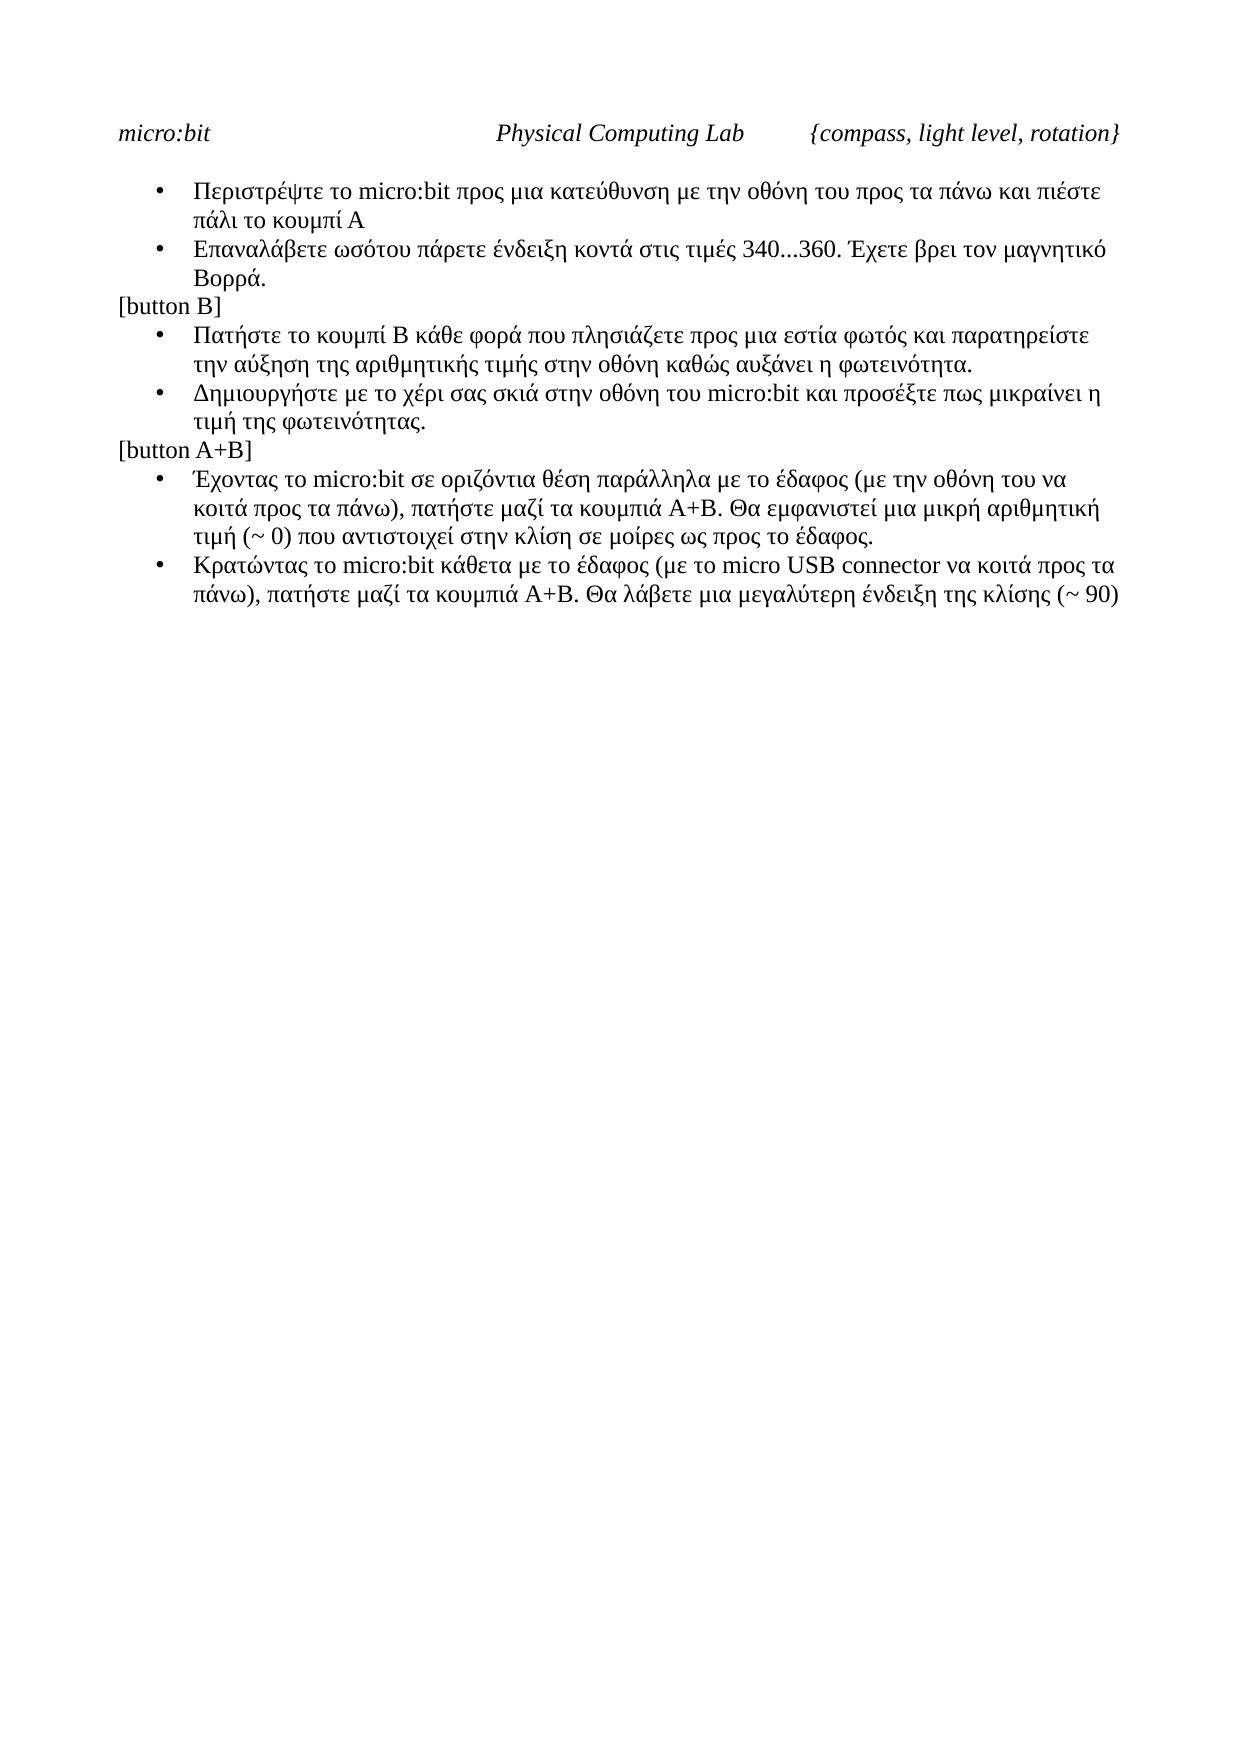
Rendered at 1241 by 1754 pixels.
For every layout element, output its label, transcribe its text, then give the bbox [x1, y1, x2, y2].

list Περιστρέψτε το micro:bit προς μια κατεύθυνση με την οθόνη του προς τα πάνω και πιέστε πάλι το κουμπί Α [156, 176, 1122, 234]
list Πατήστε το κουμπί Β κάθε φορά που πλησιάζετε προς μια εστία φωτός και παρατηρείστε την αύξηση της αριθμητικής τιμής στην οθόνη καθώς αυξάνει η φωτεινότητα. [156, 320, 1122, 378]
list Επαναλάβετε ωσότου πάρετε ένδειξη κοντά στις τιμές 340...360. Έχετε βρει τον μαγνητικό Βορρά. [156, 234, 1122, 291]
list Έχοντας το micro:bit σε οριζόντια θέση παράλληλα με το έδαφος (με την οθόνη του να κοιτά προς τα πάνω), πατήστε μαζί τα κουμπιά A+B. Θα εμφανιστεί μια μικρή αριθμητική τιμή (~ 0) που αντιστοιχεί στην κλίση σε μοίρες ως προς το έδαφος. [156, 464, 1122, 550]
list Δημιουργήστε με το χέρι σας σκιά στην οθόνη του micro:bit και προσέξτε πως μικραίνει η τιμή της φωτεινότητας. [156, 378, 1122, 435]
list Κρατώντας το micro:bit κάθετα με το έδαφος (με το micro USB connector να κοιτά προς τα πάνω), πατήστε μαζί τα κουμπιά A+B. Θα λάβετε μια μεγαλύτερη ένδειξη της κλίσης (~ 90) [156, 550, 1122, 608]
text [button A+Β] [118, 435, 1122, 464]
text [button Β] [118, 291, 1122, 320]
